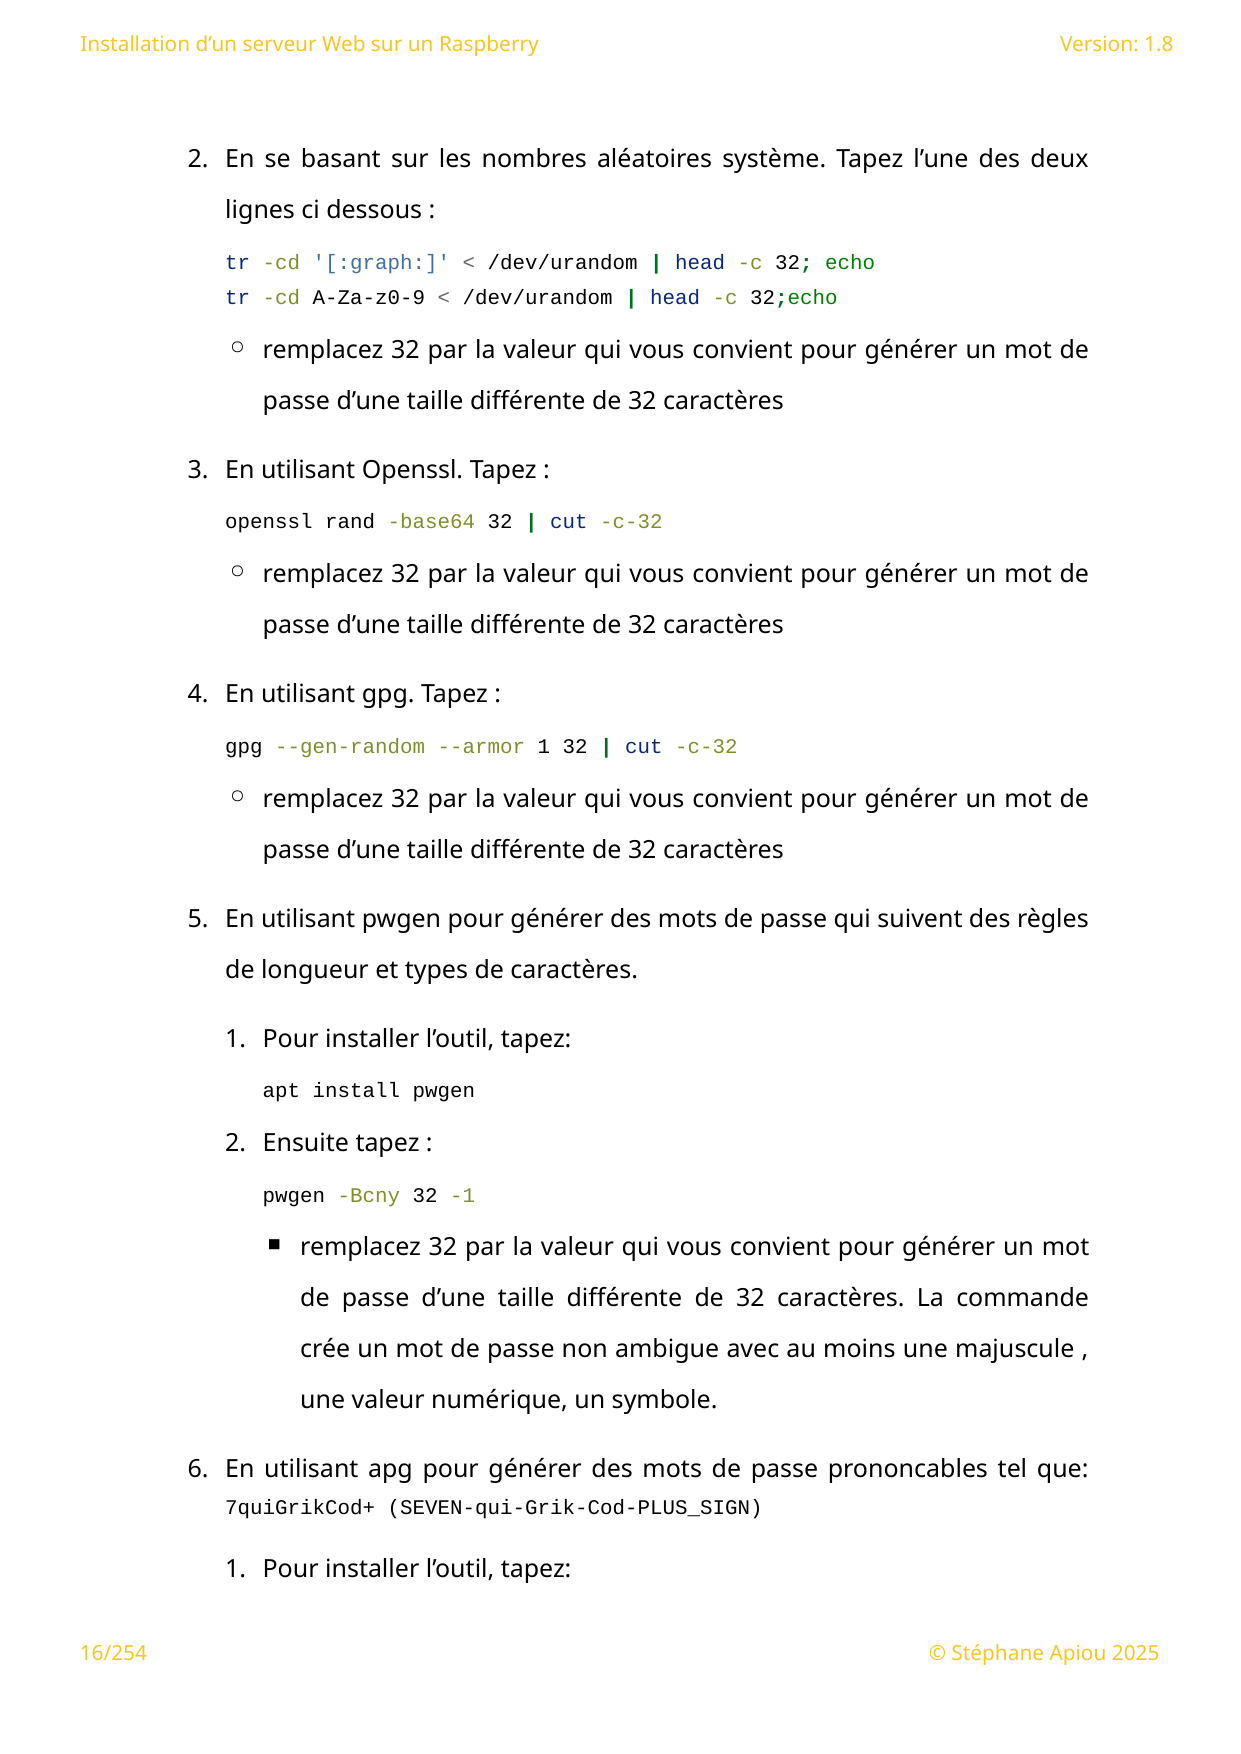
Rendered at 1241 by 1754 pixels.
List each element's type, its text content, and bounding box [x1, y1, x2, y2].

list remplacez 32 par la valeur qui vous convient pour générer un mot de passe d’une taille différente de 32 caractères [225, 780, 1090, 865]
list remplacez 32 par la valeur qui vous convient pour générer un mot de passe d’une taille différente de 32 caractères [225, 556, 1090, 641]
list Pour installer l’outil, tapez: [225, 1550, 1090, 1584]
list tr -cd A-Za-z0-9 < /dev/urandom | head -c 32;echo [187, 287, 1090, 311]
list En utilisant Openssl. Tapez : [187, 452, 1090, 486]
list En utilisant gpg. Tapez : [187, 676, 1090, 710]
list En utilisant apg pour générer des mots de passe prononcables tel que: 7quiGrikCod+ (SEVEN-qui-Grik-Cod-PLUS_SIGN) [187, 1451, 1090, 1521]
list remplacez 32 par la valeur qui vous convient pour générer un mot de passe d’une taille différente de 32 caractères [225, 332, 1090, 417]
list En se basant sur les nombres aléatoires système. Tapez l’une des deux lignes ci dessous : [187, 141, 1090, 226]
list pwgen -Bcny 32 -1 [225, 1185, 1090, 1208]
list gpg --gen-random --armor 1 32 | cut -c-32 [187, 736, 1090, 759]
list Pour installer l’outil, tapez: [225, 1020, 1090, 1054]
list openssl rand -base64 32 | cut -c-32 [187, 512, 1090, 535]
list tr -cd '[:graph:]' < /dev/urandom | head -c 32; echo [187, 252, 1090, 275]
list remplacez 32 par la valeur qui vous convient pour générer un mot de passe d’une taille différente de 32 caractères. La commande crée un mot de passe non ambigue avec au moins une majuscule , une valeur numérique, un symbole. [262, 1229, 1090, 1416]
list Ensuite tapez : [225, 1125, 1090, 1159]
list apt install pwgen [225, 1080, 1090, 1104]
list En utilisant pwgen pour générer des mots de passe qui suivent des règles de longueur et types de caractères. [187, 900, 1090, 985]
